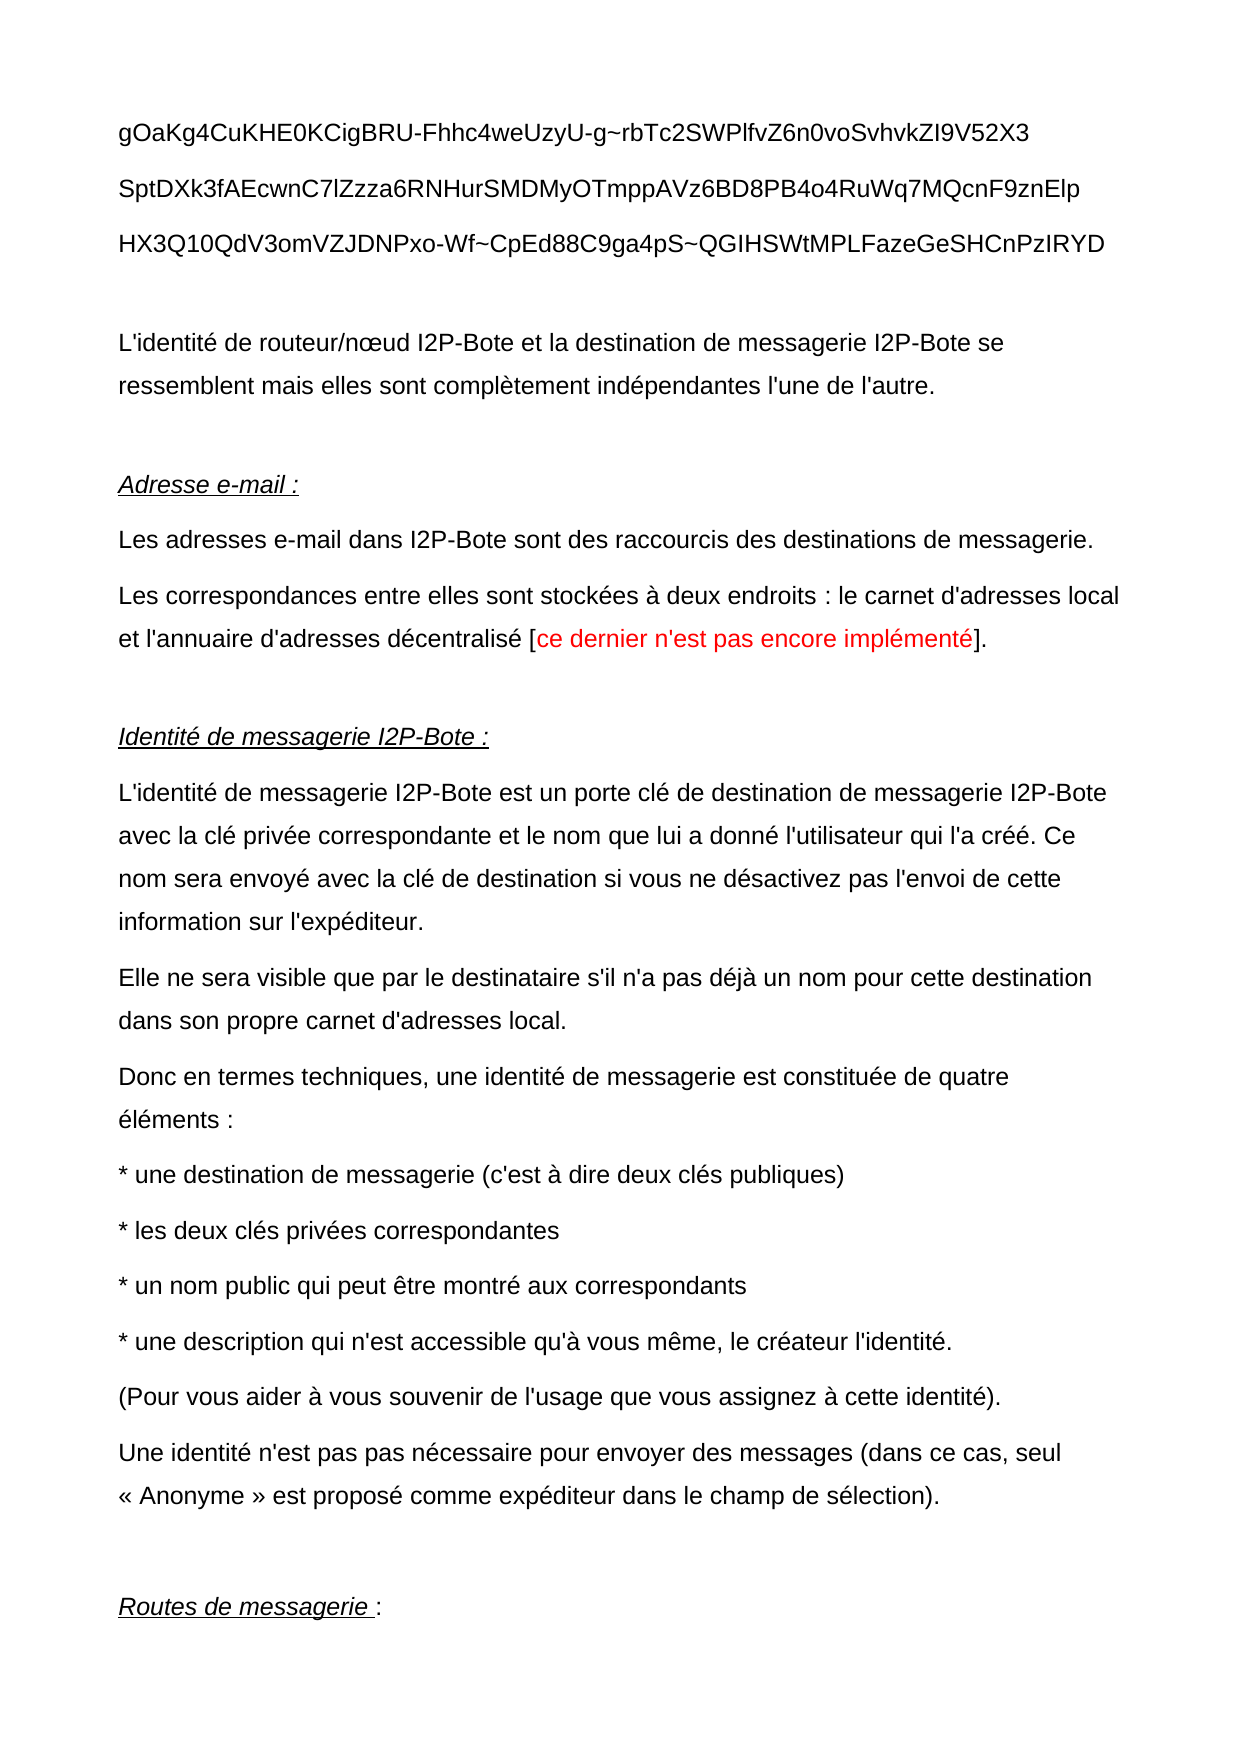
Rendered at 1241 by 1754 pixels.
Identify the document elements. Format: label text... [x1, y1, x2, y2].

text Les adresses e-mail dans I2P-Bote sont des raccourcis des destinations de messagerie. [118, 525, 1122, 554]
text * une destination de messagerie (c'est à dire deux clés publiques) [118, 1160, 1122, 1189]
text * une description qui n'est accessible qu'à vous même, le créateur l'identité. [118, 1327, 1122, 1355]
text Elle ne sera visible que par le destinataire s'il n'a pas déjà un nom pour cette destination dans son propre carnet d'adresses local. [118, 963, 1122, 1035]
text gOaKg4CuKHE0KCigBRU-Fhhc4weUzyU-g~rbTc2SWPlfvZ6n0voSvhvkZI9V52X3 [118, 118, 1122, 147]
text SptDXk3fAEcwnC7lZzza6RNHurSMDMyOTmppAVz6BD8PB4o4RuWq7MQcnF9znElp [118, 174, 1122, 202]
text * un nom public qui peut être montré aux correspondants [118, 1271, 1122, 1300]
text L'identité de messagerie I2P-Bote est un porte clé de destination de messagerie I2P-Bote avec la clé privée correspondante et le nom que lui a donné l'utilisateur qui l'a créé. Ce nom sera envoyé avec la clé de destination si vous ne désactivez pas l'envoi de cette information sur l'expéditeur. [118, 778, 1122, 936]
text Les correspondances entre elles sont stockées à deux endroits : le carnet d'adresses local et l'annuaire d'adresses décentralisé [ce dernier n'est pas encore implémenté]. [118, 581, 1122, 652]
text Routes de messagerie : [118, 1592, 1122, 1621]
text Donc en termes techniques, une identité de messagerie est constituée de quatre éléments : [118, 1061, 1122, 1133]
text L'identité de routeur/nœud I2P-Bote et la destination de messagerie I2P-Bote se ressemblent mais elles sont complètement indépendantes l'une de l'autre. [118, 285, 1122, 400]
text Identité de messagerie I2P-Bote : [118, 679, 1122, 751]
text Adresse e-mail : [118, 426, 1122, 498]
text * les deux clés privées correspondantes [118, 1216, 1122, 1244]
text HX3Q10QdV3omVZJDNPxo-Wf~CpEd88C9ga4pS~QGIHSWtMPLFazeGeSHCnPzIRYD [118, 229, 1122, 258]
text (Pour vous aider à vous souvenir de l'usage que vous assignez à cette identité). [118, 1382, 1122, 1411]
text Une identité n'est pas pas nécessaire pour envoyer des messages (dans ce cas, seul « Anonyme » est proposé comme expéditeur dans le champ de sélection). [118, 1438, 1122, 1509]
